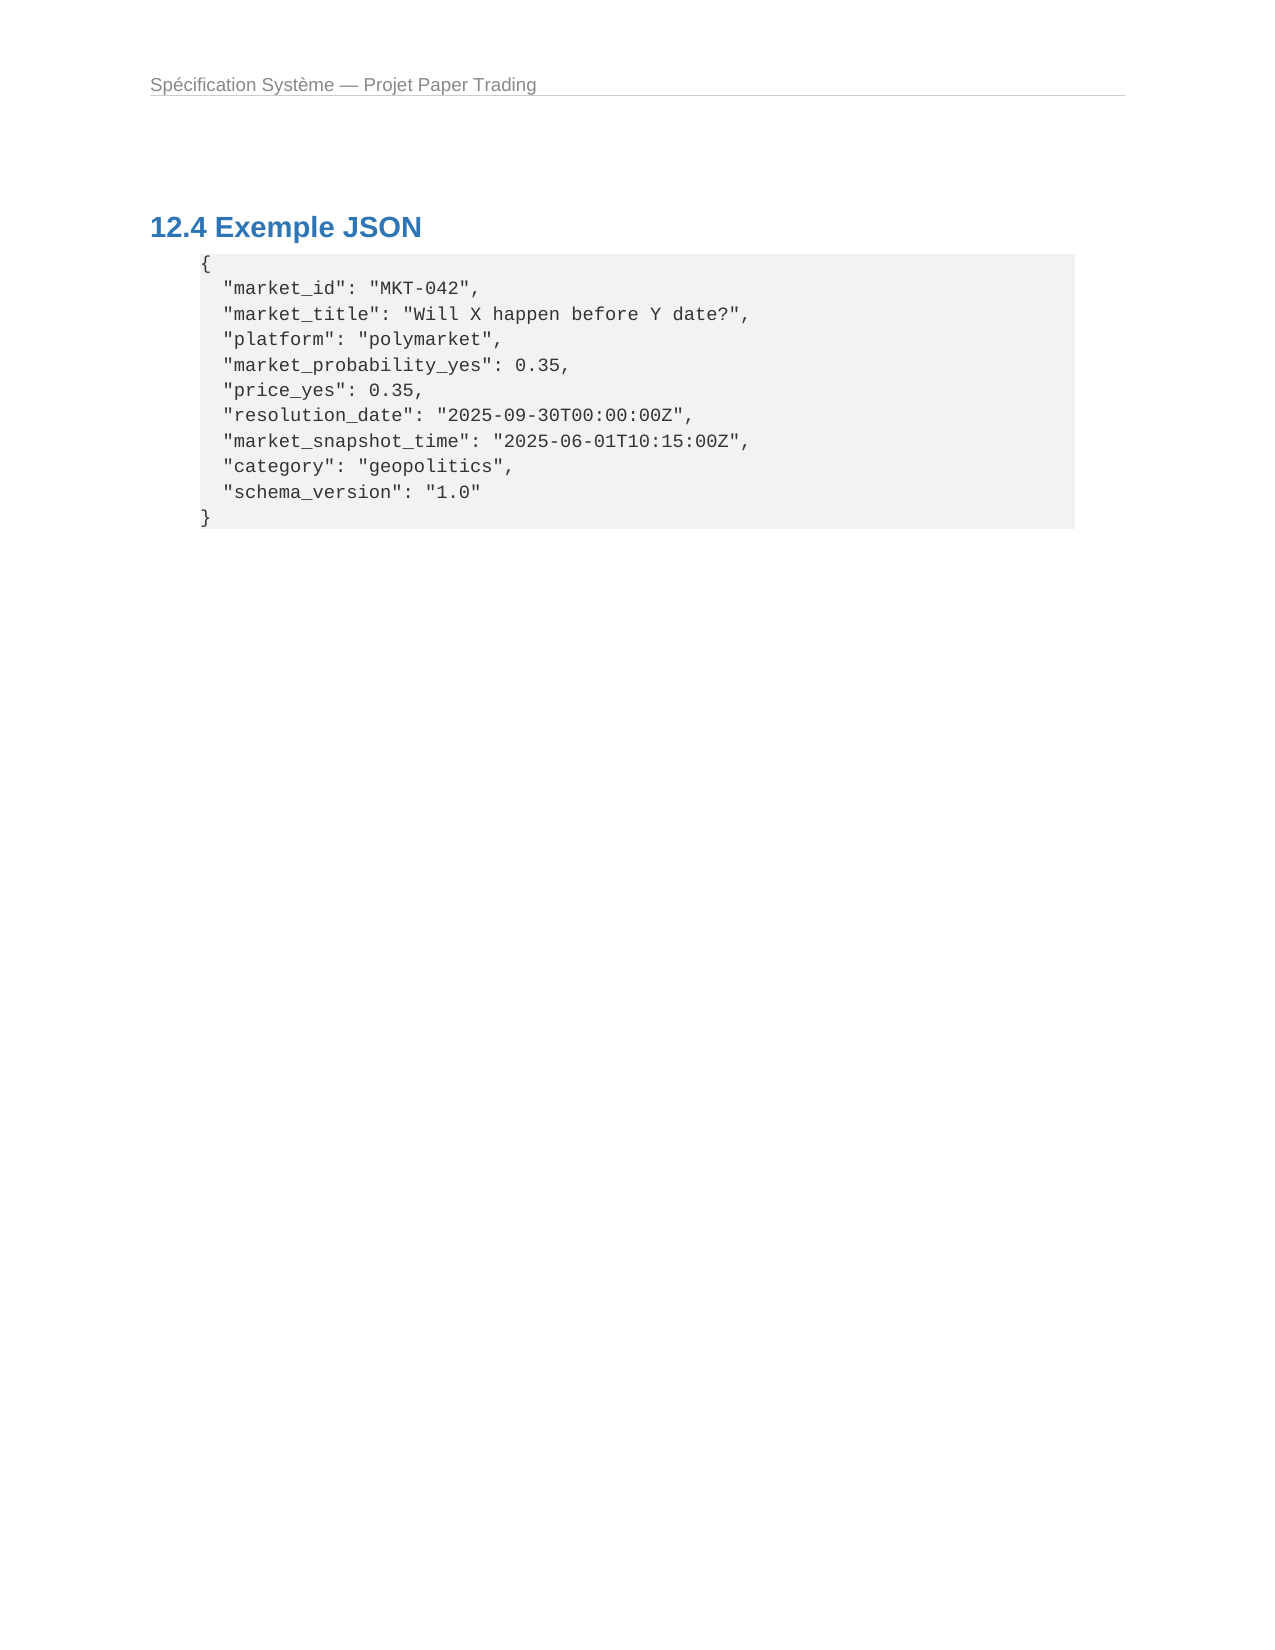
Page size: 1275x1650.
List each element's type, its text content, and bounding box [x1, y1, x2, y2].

text "market_snapshot_time": "2025-06-01T10:15:00Z", [200, 432, 1075, 453]
subtitle 12.4 Exemple JSON [150, 210, 1125, 243]
text "market_probability_yes": 0.35, [200, 355, 1075, 377]
text "platform": "polymarket", [200, 330, 1075, 351]
text { [200, 254, 1075, 275]
text "schema_version": "1.0" [200, 482, 1075, 504]
text "market_id": "MKT-042", [200, 279, 1075, 300]
text "price_yes": 0.35, [200, 381, 1075, 402]
text "resolution_date": "2025-09-30T00:00:00Z", [200, 406, 1075, 427]
text "category": "geopolitics", [200, 457, 1075, 478]
text } [200, 508, 1075, 529]
text "market_title": "Will X happen before Y date?", [200, 304, 1075, 326]
